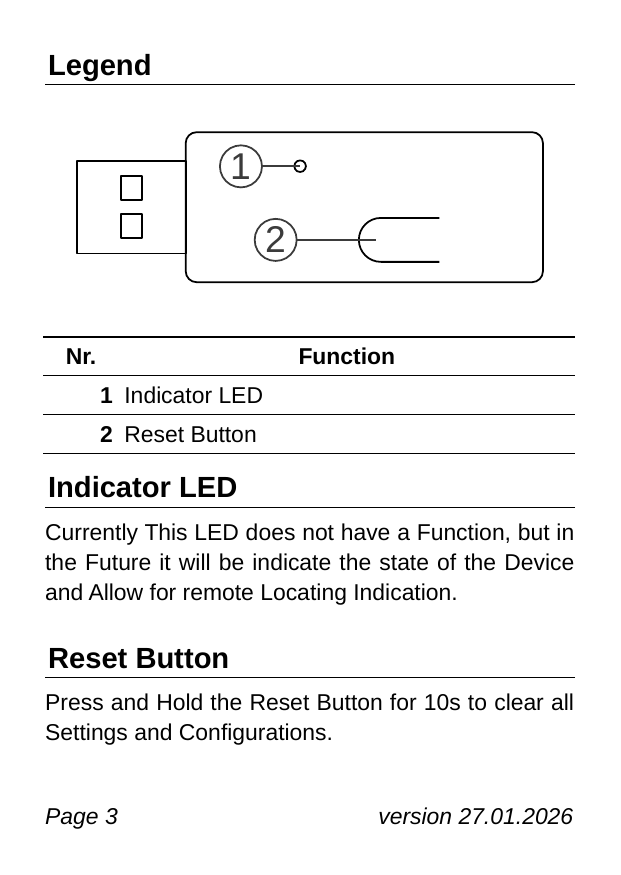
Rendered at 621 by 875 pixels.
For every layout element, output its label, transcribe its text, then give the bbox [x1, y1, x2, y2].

table_cell Reset Button [118, 415, 575, 453]
table_cell Indicator LED [118, 376, 575, 414]
table_header Function [118, 338, 575, 375]
text Currently This LED does not have a Function, but in the Future it will be indicate the state of the Device and Allow for remote Locating Indication. [45, 519, 575, 606]
table_header Nr. [43, 338, 118, 375]
subtitle Legend [45, 45, 575, 84]
subtitle Reset Button [45, 638, 575, 677]
text Press and Hold the Reset Button for 10s to clear all Settings and Configurations. [45, 689, 575, 746]
subtitle Indicator LED [45, 467, 575, 507]
table_cell 2 [43, 415, 118, 453]
table_cell 1 [43, 376, 118, 414]
